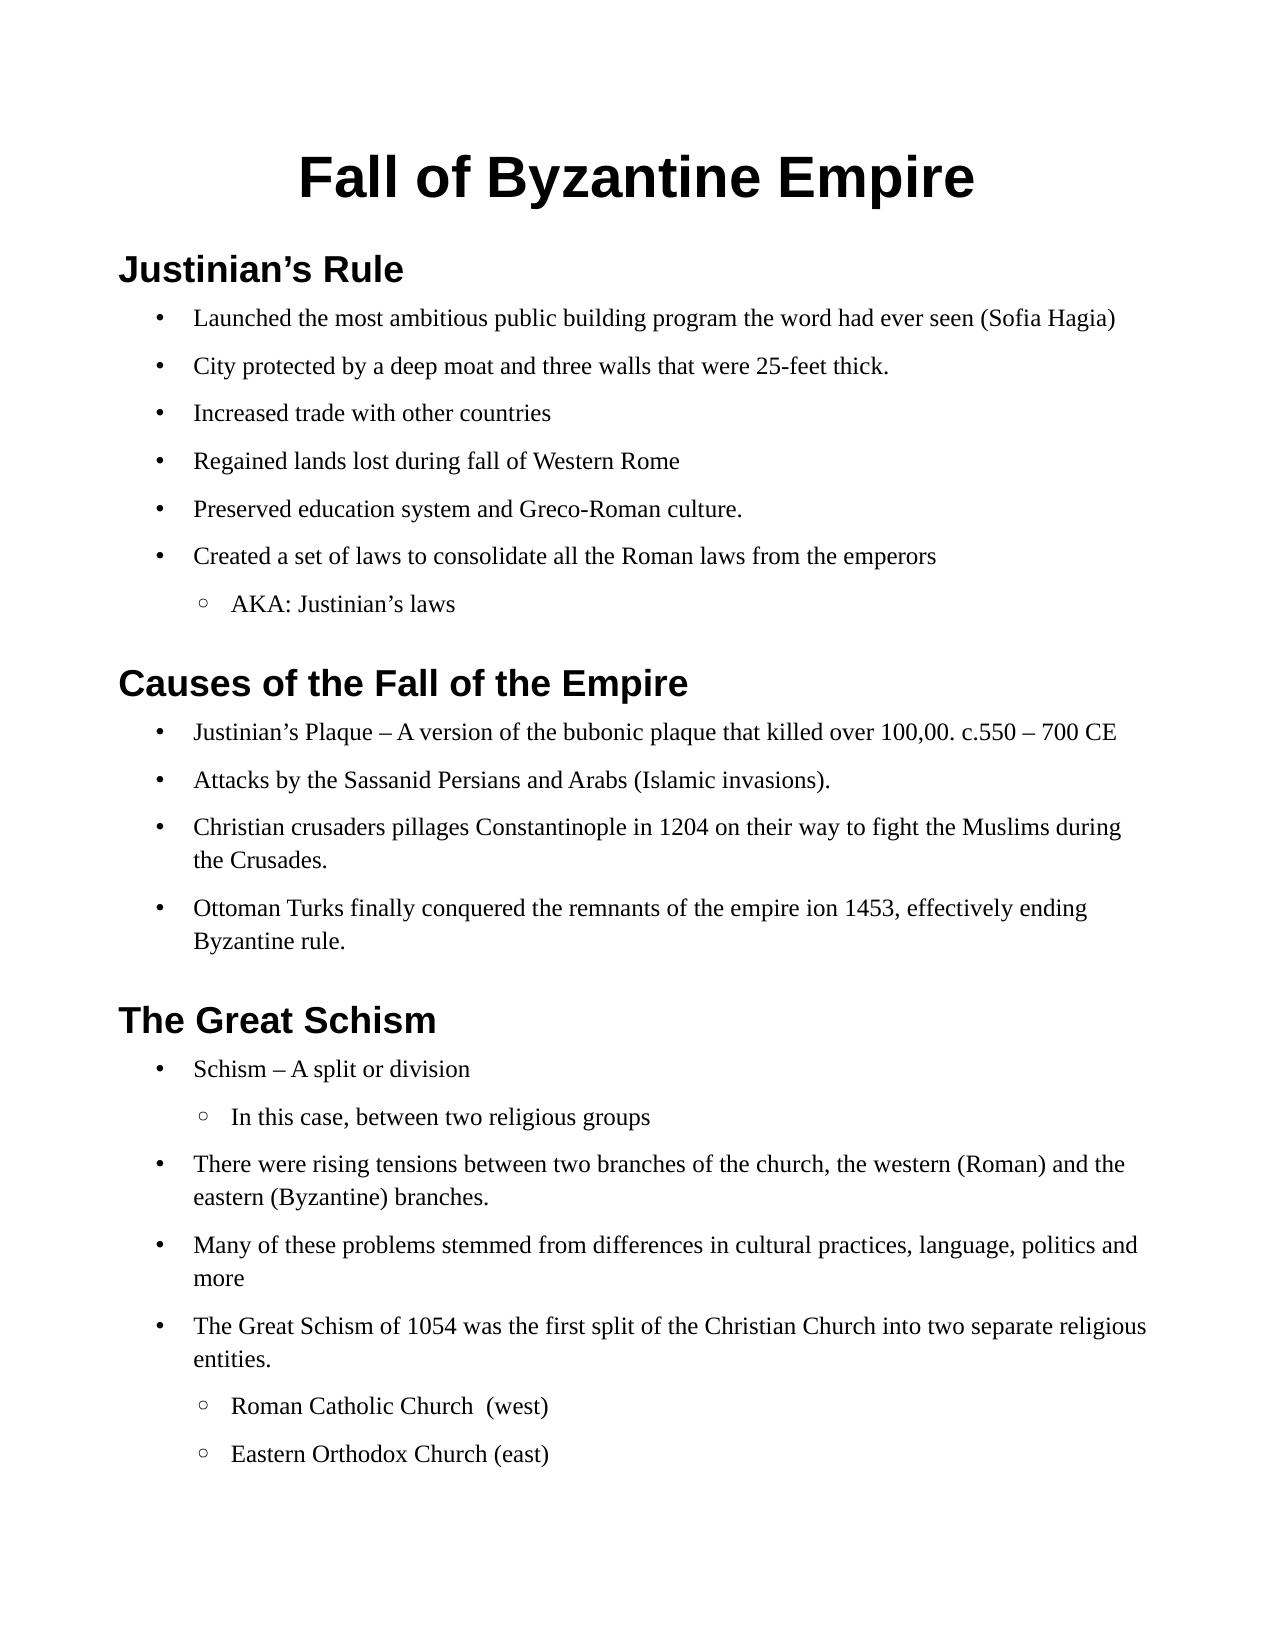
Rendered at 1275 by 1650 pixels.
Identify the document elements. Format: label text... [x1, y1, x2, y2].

list Regained lands lost during fall of Western Rome [156, 446, 1157, 475]
list Eastern Orthodox Church (east) [193, 1439, 1157, 1468]
list Preserved education system and Greco-Roman culture. [156, 494, 1157, 522]
list In this case, between two religious groups [193, 1102, 1157, 1131]
list Many of these problems stemmed from differences in cultural practices, language, politics and more [156, 1230, 1157, 1292]
list There were rising tensions between two branches of the church, the western (Roman) and the eastern (Byzantine) branches. [156, 1149, 1157, 1211]
list Christian crusaders pillages Constantinople in 1204 on their way to fight the Muslims during the Crusades. [156, 812, 1157, 874]
title Fall of Byzantine Empire [118, 143, 1157, 210]
list Attacks by the Sassanid Persians and Arabs (Islamic invasions). [156, 765, 1157, 793]
list City protected by a deep moat and three walls that were 25-feet thick. [156, 351, 1157, 380]
list Schism – A split or division [156, 1054, 1157, 1083]
subtitle Causes of the Fall of the Empire [118, 662, 1157, 705]
list Launched the most ambitious public building program the word had ever seen (Sofia Hagia) [156, 303, 1157, 332]
list Roman Catholic Church (west) [193, 1391, 1157, 1420]
list Ottoman Turks finally conquered the remnants of the empire ion 1453, effectively ending Byzantine rule. [156, 893, 1157, 955]
list The Great Schism of 1054 was the first split of the Christian Church into two separate religious entities. [156, 1311, 1157, 1372]
subtitle The Great Schism [118, 999, 1157, 1042]
subtitle Justinian’s Rule [118, 248, 1157, 291]
list Created a set of laws to consolidate all the Roman laws from the emperors [156, 541, 1157, 570]
list AKA: Justinian’s laws [193, 589, 1157, 618]
list Increased trade with other countries [156, 398, 1157, 427]
list Justinian’s Plaque – A version of the bubonic plaque that killed over 100,00. c.550 – 700 CE [156, 717, 1157, 746]
